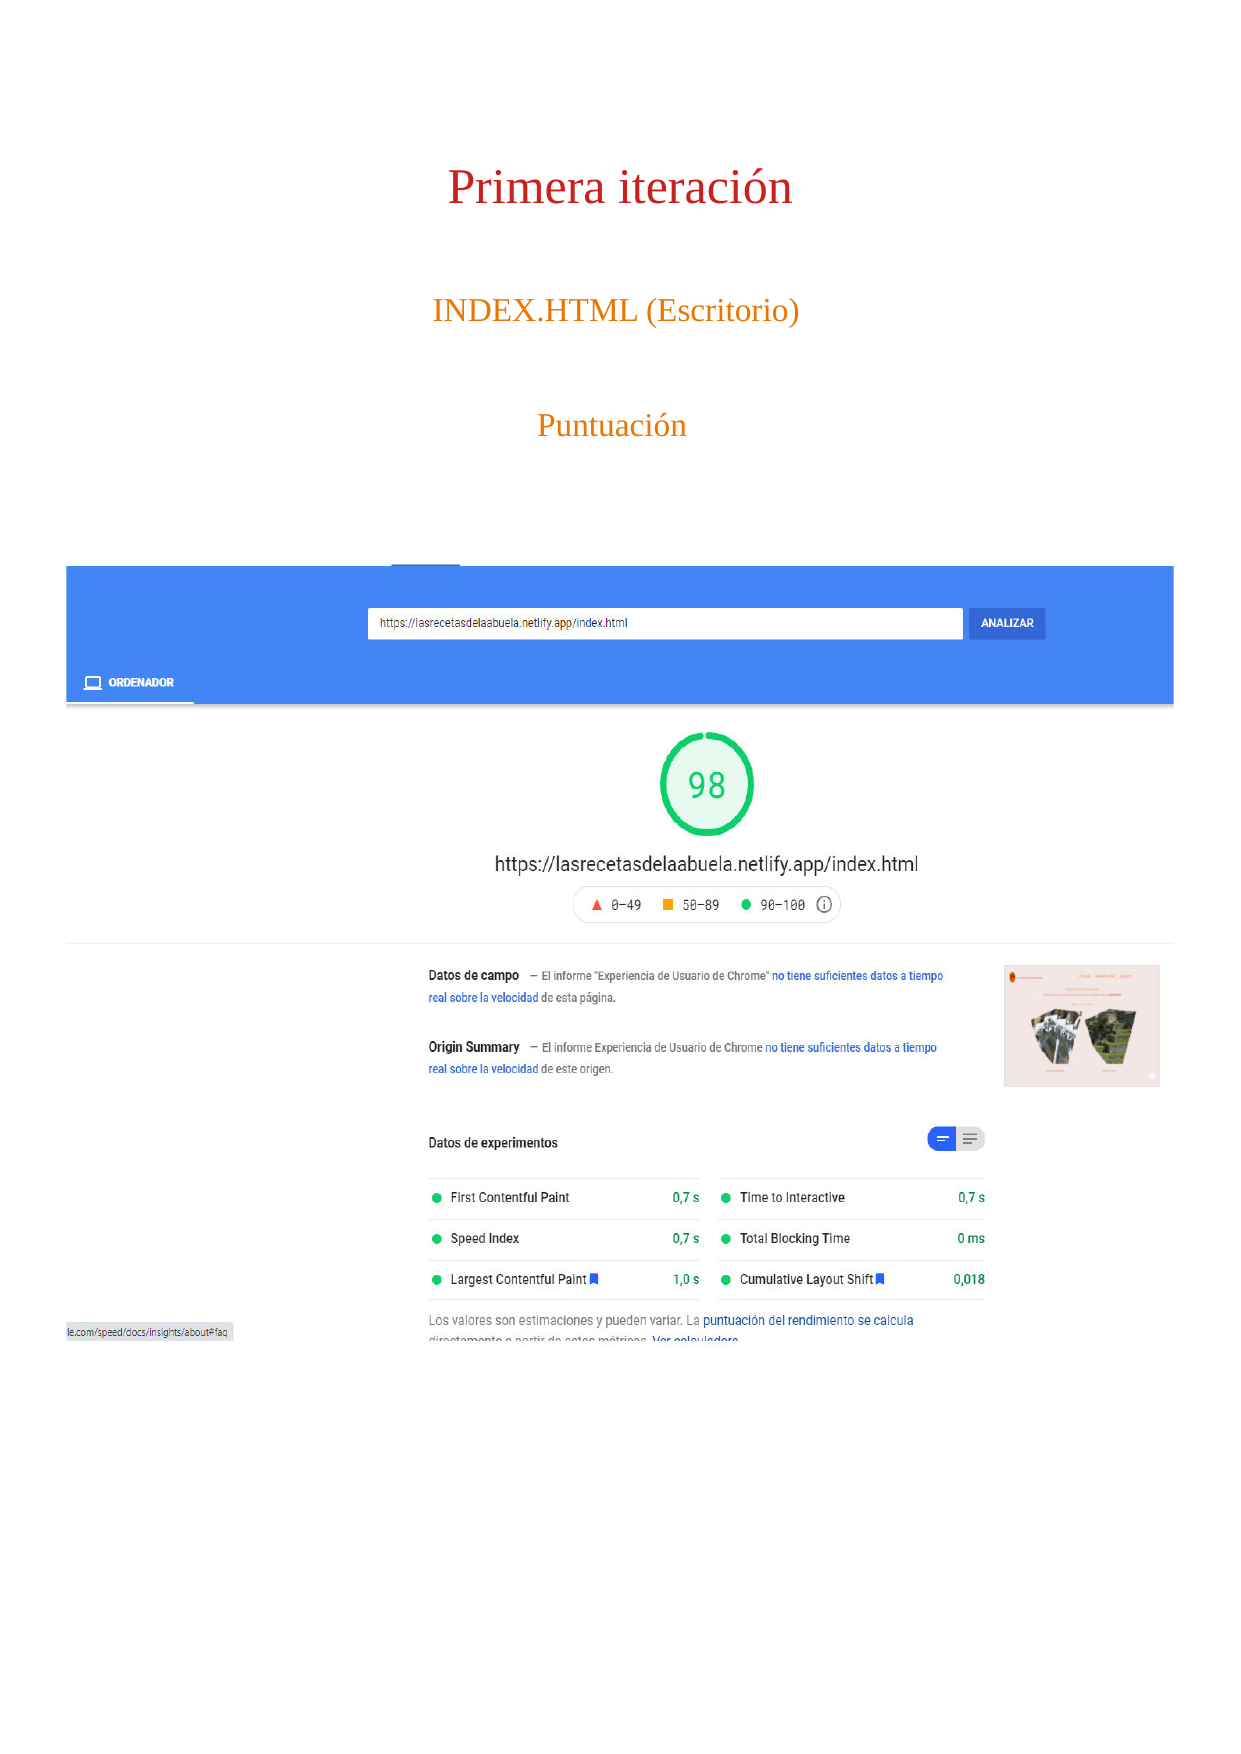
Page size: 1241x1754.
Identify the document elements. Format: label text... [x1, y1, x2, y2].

text Puntuación [118, 406, 1122, 444]
picture [66, 558, 1174, 1357]
text Primera iteración [118, 156, 1122, 214]
text INDEX.HTML (Escritorio) [118, 291, 1122, 329]
